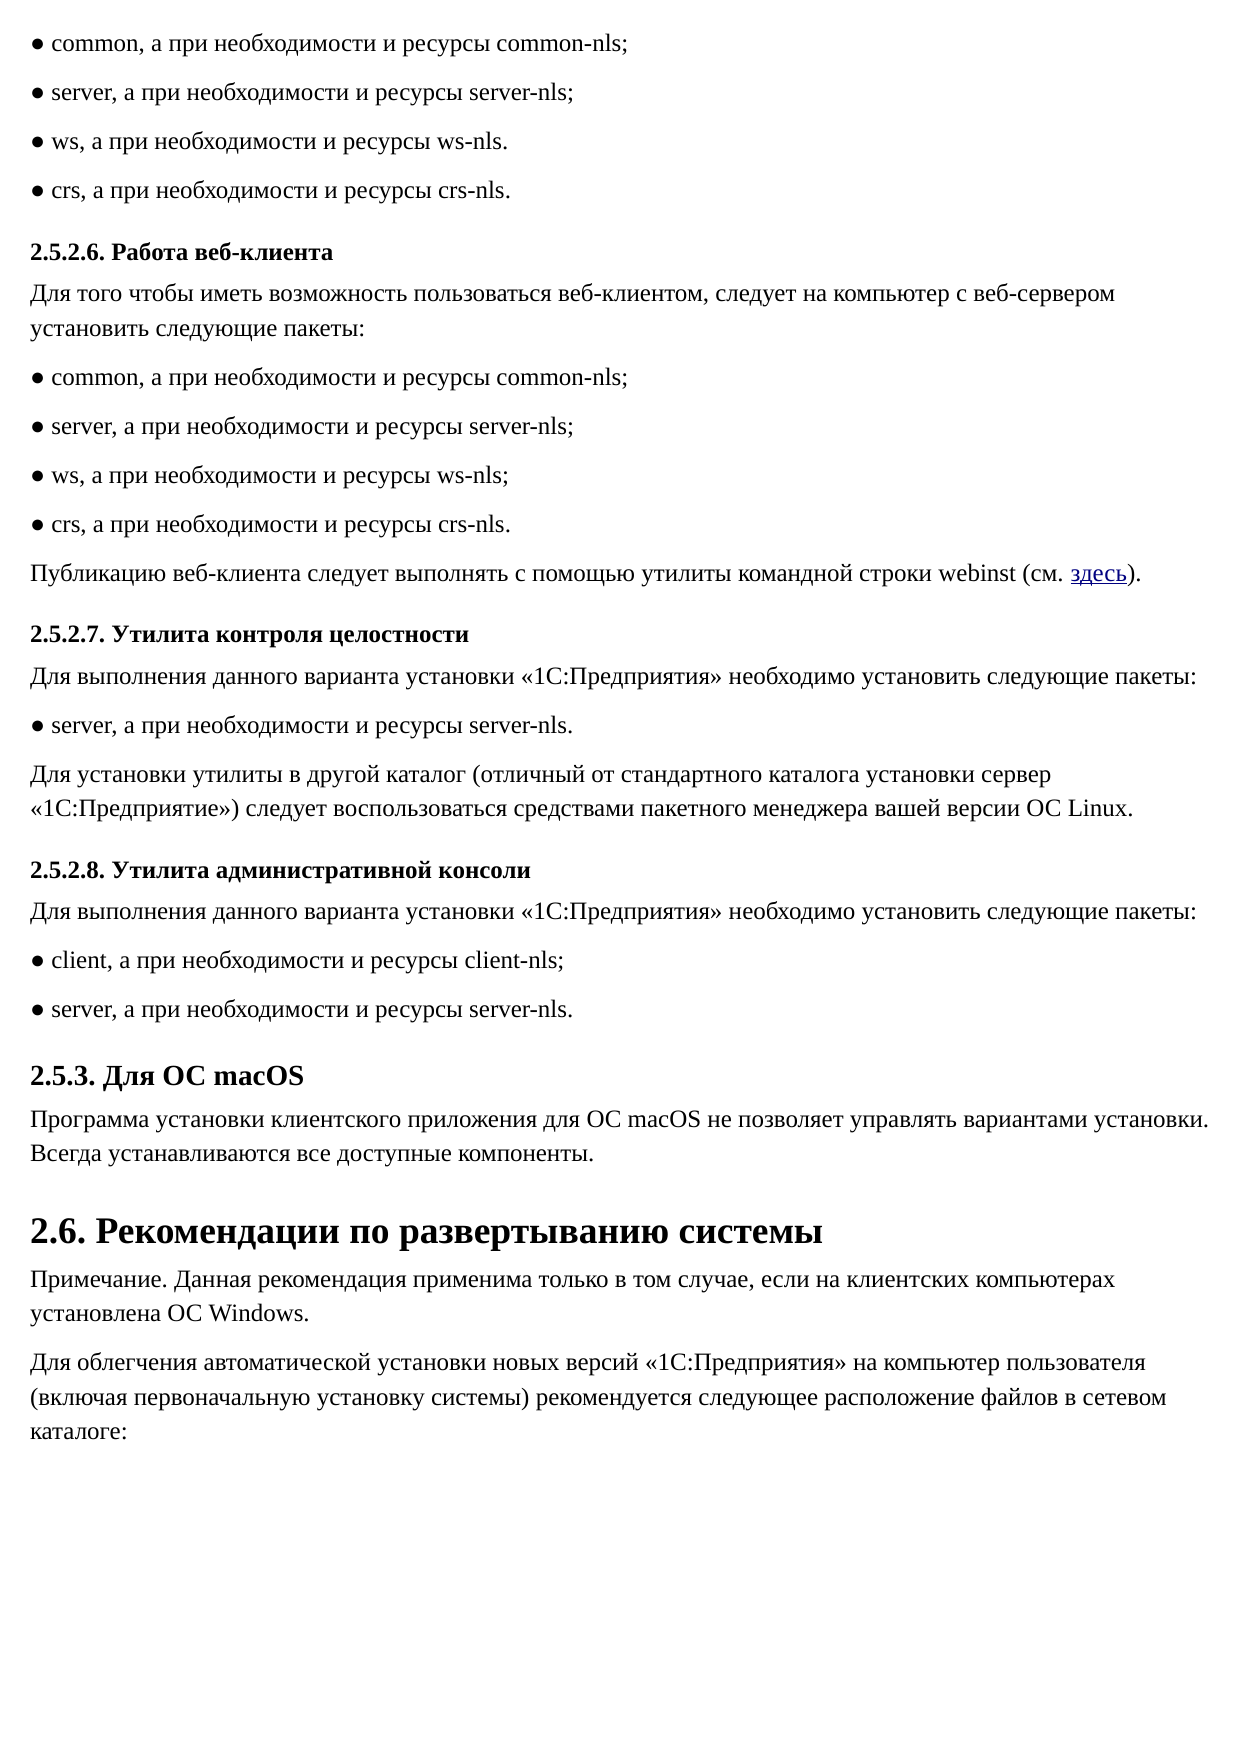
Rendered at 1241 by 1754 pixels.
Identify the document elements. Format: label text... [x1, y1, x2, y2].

text ● server, а при необходимости и ресурсы server-nls; [30, 77, 1211, 106]
text ● crs, а при необходимости и ресурсы crs-nls. [30, 509, 1211, 538]
text ● crs, а при необходимости и ресурсы crs-nls. [30, 175, 1211, 204]
text ● ws, а при необходимости и ресурсы ws-nls. [30, 126, 1211, 155]
text ● client, а при необходимости и ресурсы client-nls; [30, 945, 1211, 974]
text ● common, а при необходимости и ресурсы common-nls; [30, 362, 1211, 390]
text Для установки утилиты в другой каталог (отличный от стандартного каталога установки сервер «1С:Предприятие») следует воспользоваться средствами пакетного менеджера вашей версии ОС Linux. [30, 759, 1211, 822]
text ● common, а при необходимости и ресурсы common-nls; [30, 28, 1211, 57]
text Примечание. Данная рекомендация применима только в том случае, если на клиентских компьютерах установлена ОС Windows. [30, 1264, 1211, 1327]
subtitle 2.5.2.6. Работа веб-клиента [30, 237, 1211, 266]
text Для выполнения данного варианта установки «1С:Предприятия» необходимо установить следующие пакеты: [30, 661, 1211, 689]
subtitle 2.5.2.8. Утилита административной консоли [30, 855, 1211, 884]
text ● server, а при необходимости и ресурсы server-nls. [30, 710, 1211, 738]
text Программа установки клиентского приложения для ОС macOS не позволяет управлять вариантами установки. Всегда устанавливаются все доступные компоненты. [30, 1104, 1211, 1167]
subtitle 2.5.3. Для ОС macOS [30, 1058, 1211, 1091]
text ● server, а при необходимости и ресурсы server-nls; [30, 411, 1211, 439]
subtitle 2.5.2.7. Утилита контроля целостности [30, 619, 1211, 648]
text ● server, а при необходимости и ресурсы server-nls. [30, 994, 1211, 1023]
text Для того чтобы иметь возможность пользоваться веб-клиентом, следует на компьютер с веб-сервером установить следующие пакеты: [30, 278, 1211, 341]
text Для облегчения автоматической установки новых версий «1С:Предприятия» на компьютер пользователя (включая первоначальную установку системы) рекомендуется следующее расположение файлов в сетевом каталоге: [30, 1347, 1211, 1445]
text Публикацию веб-клиента следует выполнять с помощью утилиты командной строки webinst (см. здесь). [30, 558, 1211, 587]
subtitle 2.6. Рекомендации по развертыванию системы [30, 1208, 1211, 1251]
text Для выполнения данного варианта установки «1С:Предприятия» необходимо установить следующие пакеты: [30, 896, 1211, 925]
text ● ws, а при необходимости и ресурсы ws-nls; [30, 460, 1211, 488]
